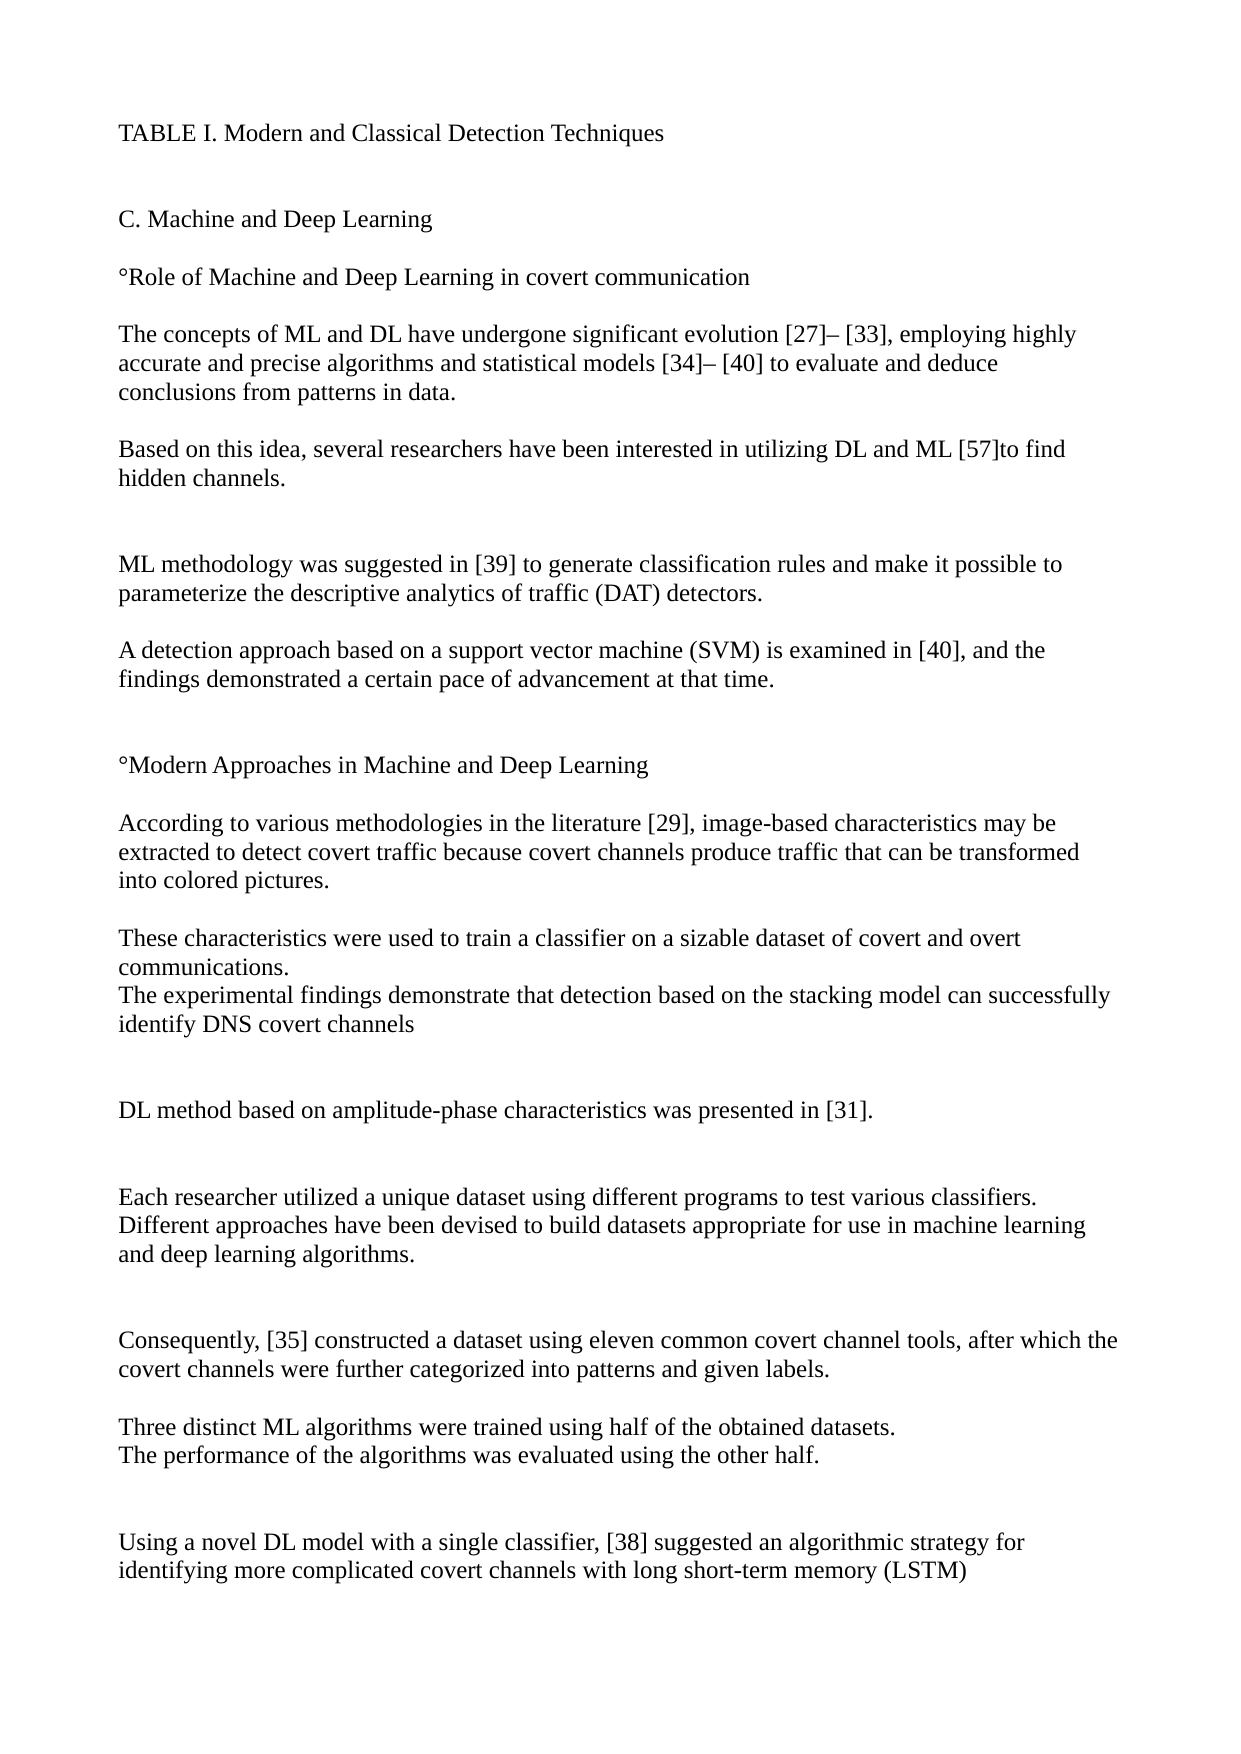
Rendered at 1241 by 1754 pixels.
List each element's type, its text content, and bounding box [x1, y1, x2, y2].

text DL method based on amplitude-phase characteristics was presented in [31]. [118, 1096, 1122, 1124]
text TABLE I. Modern and Classical Detection Techniques [118, 118, 1122, 147]
text C. Machine and Deep Learning [118, 204, 1122, 233]
text The concepts of ML and DL have undergone significant evolution [27]– [33], employing highly accurate and precise algorithms and statistical models [34]– [40] to evaluate and deduce conclusions from patterns in data. [118, 319, 1122, 406]
text The performance of the algorithms was evaluated using the other half. [118, 1441, 1122, 1469]
text °Role of Machine and Deep Learning in covert communication [118, 262, 1122, 291]
text Using a novel DL model with a single classifier, [38] suggested an algorithmic strategy for identifying more complicated covert channels with long short-term memory (LSTM) [118, 1527, 1122, 1584]
text Each researcher utilized a unique dataset using different programs to test various classifiers. Different approaches have been devised to build datasets appropriate for use in machine learning and deep learning algorithms. [118, 1182, 1122, 1268]
text °Modern Approaches in Machine and Deep Learning [118, 751, 1122, 779]
text Three distinct ML algorithms were trained using half of the obtained datasets. [118, 1412, 1122, 1441]
text These characteristics were used to train a classifier on a sizable dataset of covert and overt communications. [118, 923, 1122, 981]
text Consequently, [35] constructed a dataset using eleven common covert channel tools, after which the covert channels were further categorized into patterns and given labels. [118, 1326, 1122, 1383]
text The experimental findings demonstrate that detection based on the stacking model can successfully identify DNS covert channels [118, 981, 1122, 1038]
text A detection approach based on a support vector machine (SVM) is examined in [40], and the findings demonstrated a certain pace of advancement at that time. [118, 636, 1122, 693]
text According to various methodologies in the literature [29], image-based characteristics may be extracted to detect covert traffic because covert channels produce traffic that can be transformed into colored pictures. [118, 808, 1122, 894]
text Based on this idea, several researchers have been interested in utilizing DL and ML [57]to find hidden channels. [118, 434, 1122, 492]
text ML methodology was suggested in [39] to generate classification rules and make it possible to parameterize the descriptive analytics of traffic (DAT) detectors. [118, 549, 1122, 607]
